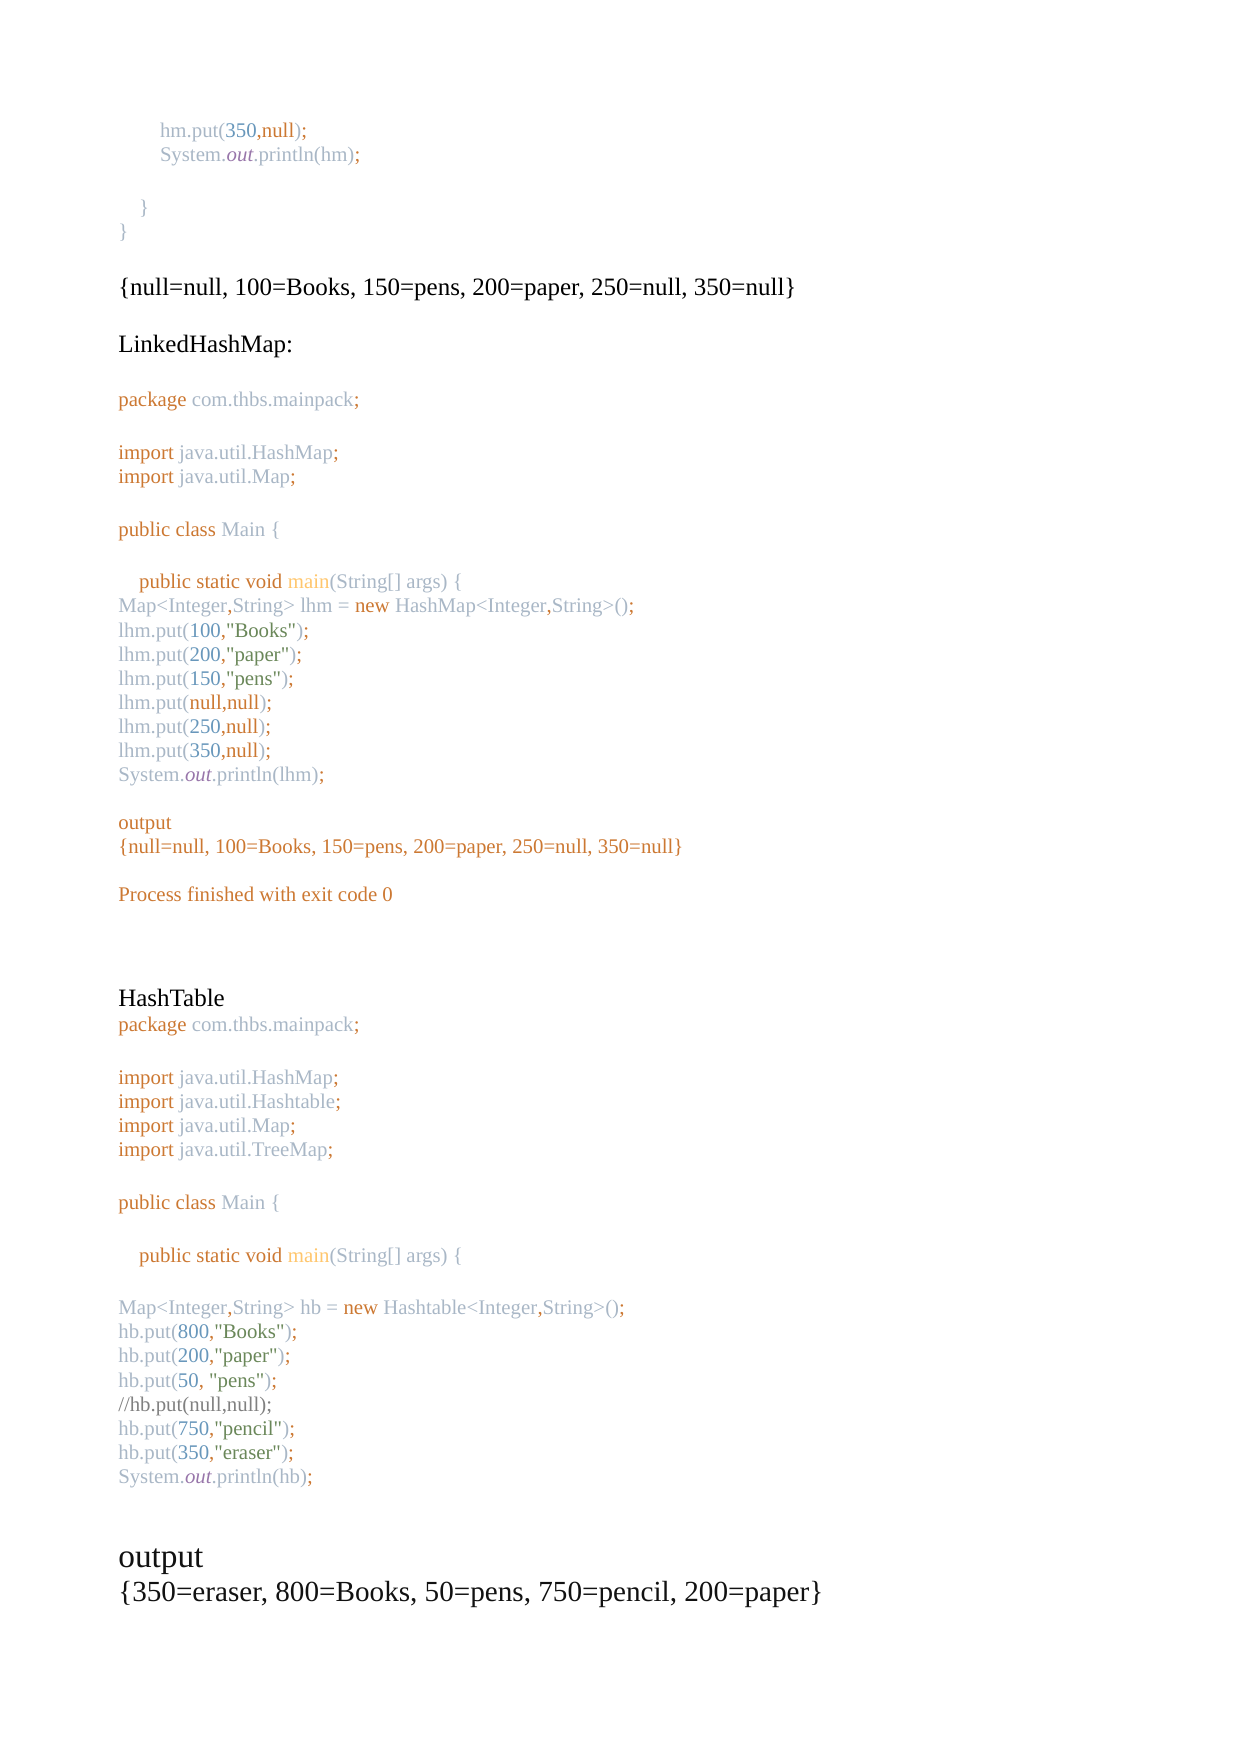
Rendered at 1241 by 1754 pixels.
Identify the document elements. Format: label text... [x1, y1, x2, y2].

text LinkedHashMap: [118, 329, 1122, 358]
text {null=null, 100=Books, 150=pens, 200=paper, 250=null, 350=null} [118, 272, 1122, 301]
text Map<Integer,String> hb = new Hashtable<Integer,String>(); hb.put(800,"Books"); hb.put(200,"paper"); hb.put(50, "pens"); //hb.put(null,null); hb.put(750,"pencil"); hb.put(350,"eraser"); System.out.println(hb); [118, 1295, 1122, 1488]
text Map<Integer,String> lhm = new HashMap<Integer,String>(); lhm.put(100,"Books"); lhm.put(200,"paper"); lhm.put(150,"pens"); lhm.put(null,null); lhm.put(250,null); lhm.put(350,null); System.out.println(lhm); [118, 593, 1122, 786]
text package com.thbs.mainpack; import java.util.HashMap; import java.util.Hashtable; import java.util.Map; import java.util.TreeMap; public class Main { public static void main(String[] args) { [118, 1012, 1122, 1267]
text {350=eraser, 800=Books, 50=pens, 750=pencil, 200=paper} [118, 1574, 1122, 1608]
text Process finished with exit code 0 [118, 882, 1122, 906]
text package com.thbs.mainpack; import java.util.HashMap; import java.util.Map; public class Main { public static void main(String[] args) { [118, 387, 1122, 593]
text output [118, 810, 1122, 834]
text output [118, 1536, 1122, 1574]
text HashTable [118, 983, 1122, 1012]
text {null=null, 100=Books, 150=pens, 200=paper, 250=null, 350=null} [118, 834, 1122, 858]
text hm.put(350,null); System.out.println(hm); } } [118, 118, 1122, 272]
